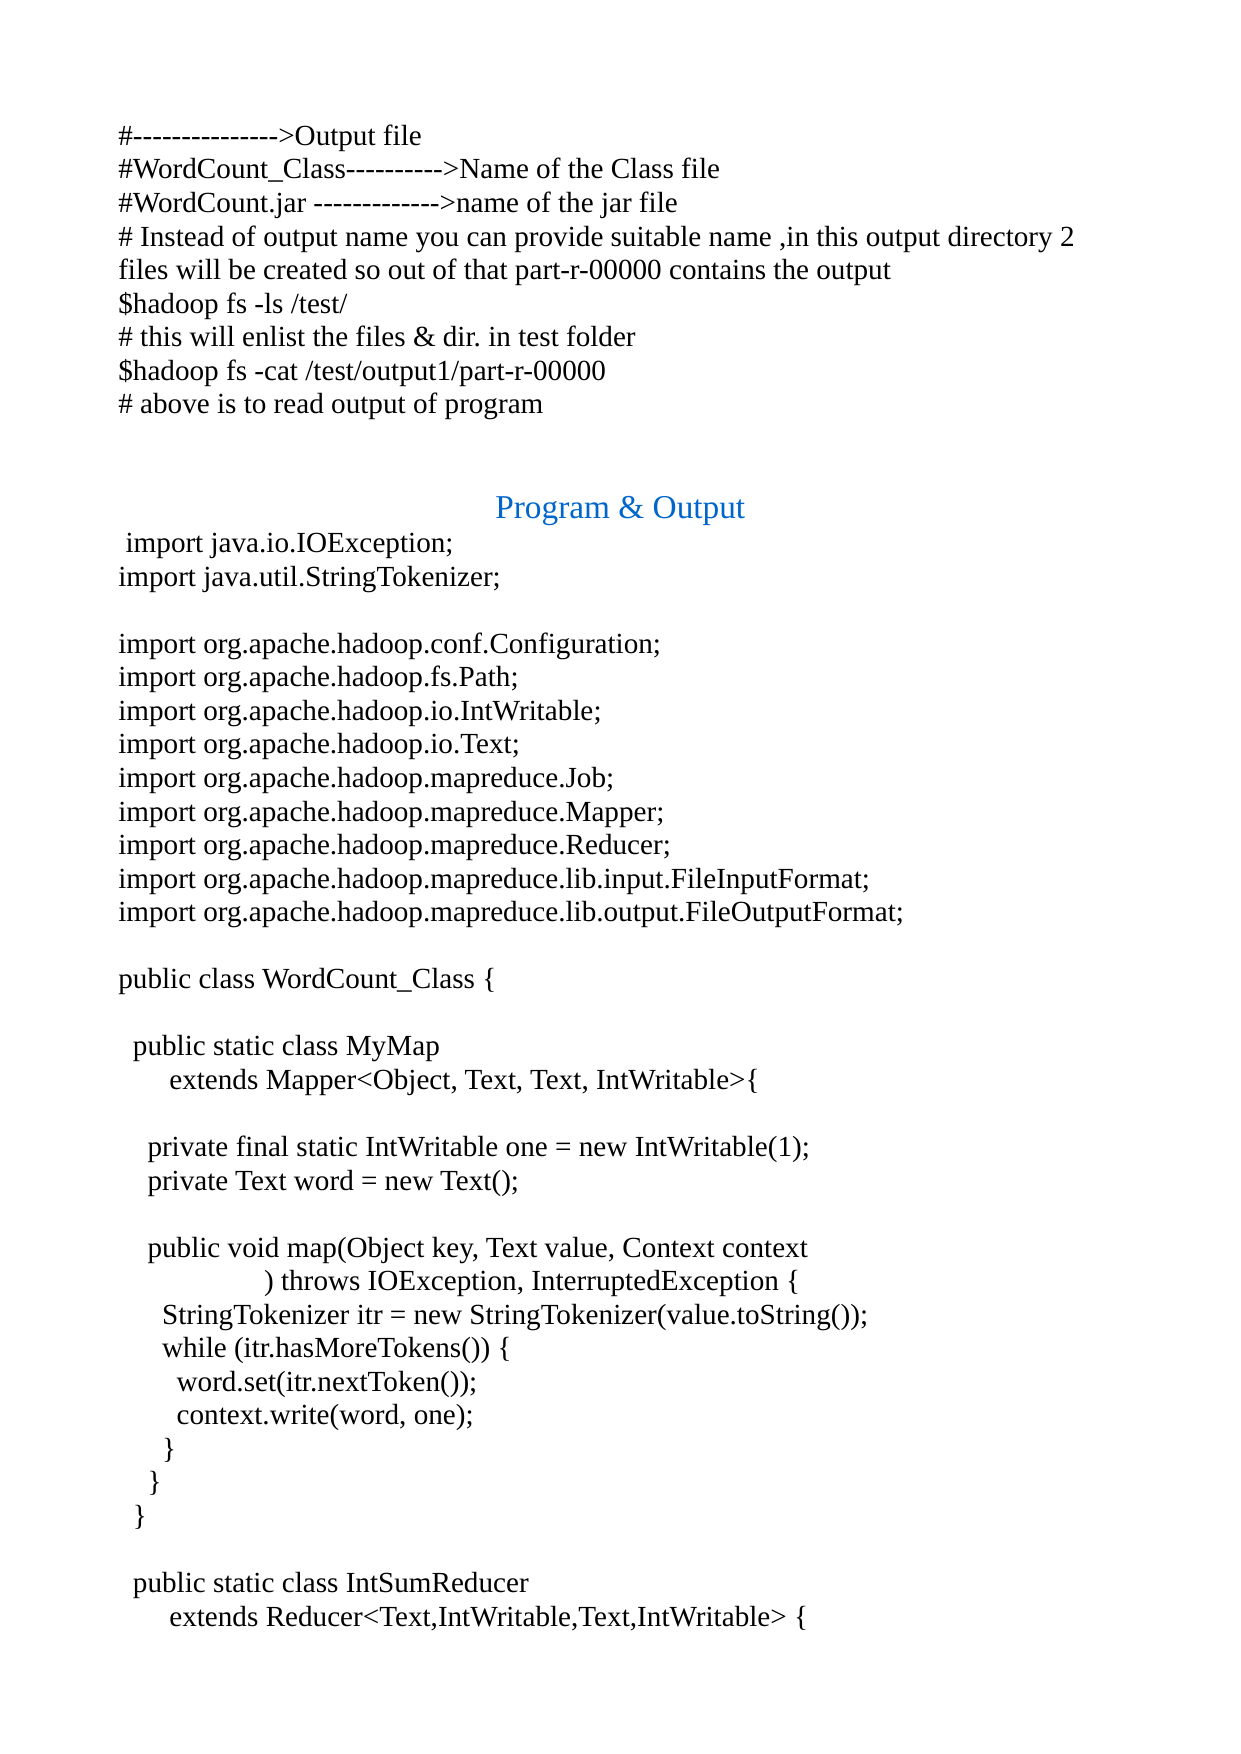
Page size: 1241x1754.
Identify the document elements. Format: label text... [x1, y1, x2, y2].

text # above is to read output of program [118, 386, 1122, 420]
text public static class IntSumReducer [118, 1565, 1122, 1599]
text public static class MyMap [118, 1028, 1122, 1062]
text import java.io.IOException; [118, 525, 1122, 559]
text } [118, 1464, 1122, 1498]
text #WordCount_Class---------->Name of the Class file [118, 152, 1122, 185]
text StringTokenizer itr = new StringTokenizer(value.toString()); [118, 1297, 1122, 1330]
text public void map(Object key, Text value, Context context [118, 1230, 1122, 1263]
text import org.apache.hadoop.mapreduce.Mapper; [118, 794, 1122, 827]
text public class WordCount_Class { [118, 961, 1122, 995]
text } [118, 1498, 1122, 1532]
text $hadoop fs -ls /test/ [118, 286, 1122, 319]
text } [118, 1431, 1122, 1464]
text import org.apache.hadoop.mapreduce.Reducer; [118, 827, 1122, 861]
text import org.apache.hadoop.mapreduce.lib.output.FileOutputFormat; [118, 894, 1122, 928]
text import org.apache.hadoop.mapreduce.Job; [118, 760, 1122, 794]
text private final static IntWritable one = new IntWritable(1); [118, 1129, 1122, 1163]
text import org.apache.hadoop.io.IntWritable; [118, 693, 1122, 727]
text #--------------->Output file [118, 118, 1122, 152]
text word.set(itr.nextToken()); [118, 1364, 1122, 1397]
text extends Mapper<Object, Text, Text, IntWritable>{ [118, 1062, 1122, 1096]
text import org.apache.hadoop.io.Text; [118, 727, 1122, 760]
text # Instead of output name you can provide suitable name ,in this output directory 2 files will be created so out of that part-r-00000 contains the output [118, 219, 1122, 286]
text while (itr.hasMoreTokens()) { [118, 1330, 1122, 1364]
text $hadoop fs -cat /test/output1/part-r-00000 [118, 353, 1122, 386]
text #WordCount.jar ------------->name of the jar file [118, 185, 1122, 219]
text # this will enlist the files & dir. in test folder [118, 319, 1122, 353]
text Program & Output [118, 487, 1122, 525]
text import java.util.StringTokenizer; [118, 559, 1122, 592]
text extends Reducer<Text,IntWritable,Text,IntWritable> { [118, 1599, 1122, 1632]
text import org.apache.hadoop.mapreduce.lib.input.FileInputFormat; [118, 861, 1122, 894]
text context.write(word, one); [118, 1397, 1122, 1431]
text import org.apache.hadoop.fs.Path; [118, 659, 1122, 693]
text import org.apache.hadoop.conf.Configuration; [118, 626, 1122, 659]
text private Text word = new Text(); [118, 1163, 1122, 1196]
text ) throws IOException, InterruptedException { [118, 1263, 1122, 1297]
